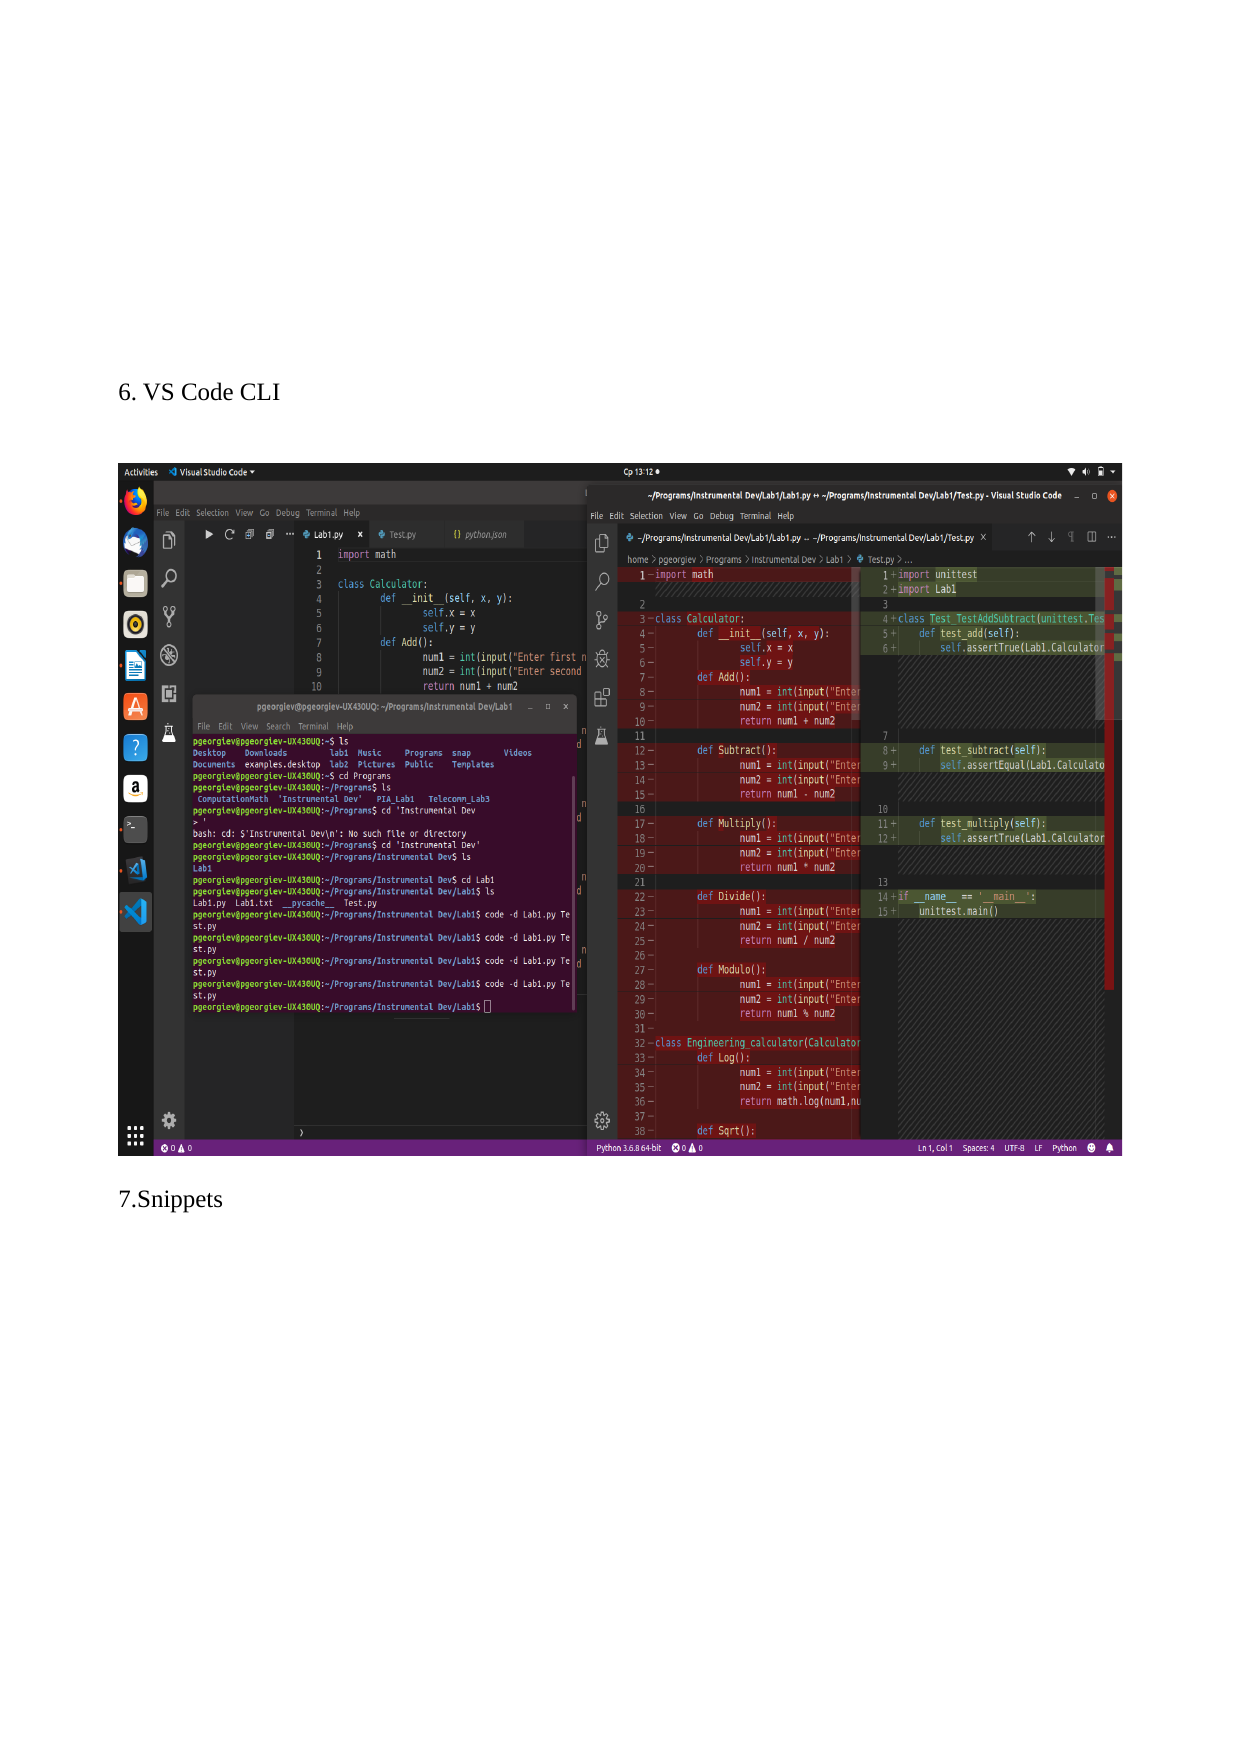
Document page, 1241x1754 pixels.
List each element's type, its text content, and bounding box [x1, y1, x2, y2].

text 6. VS Code CLI [118, 377, 1122, 406]
text 7.Snippets [118, 1184, 1122, 1213]
picture [118, 463, 1123, 1156]
